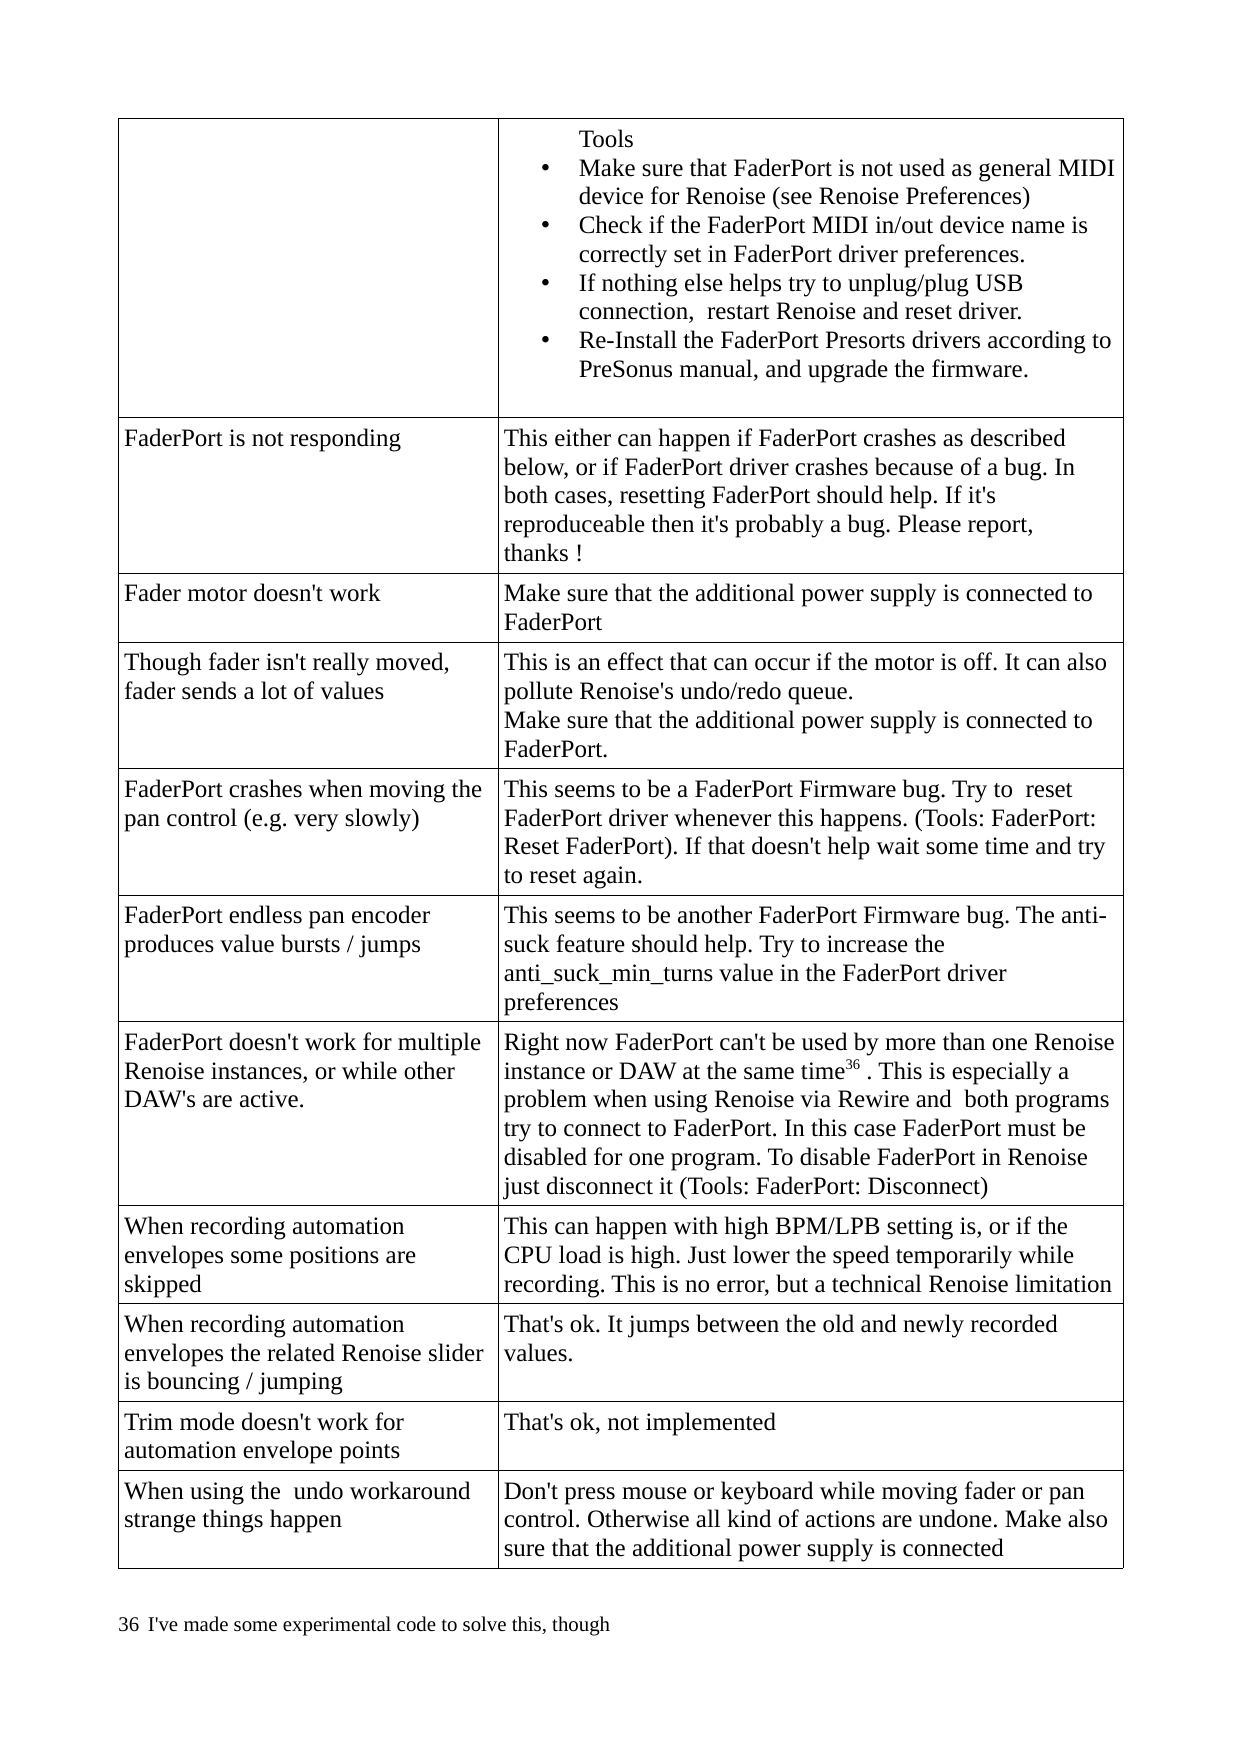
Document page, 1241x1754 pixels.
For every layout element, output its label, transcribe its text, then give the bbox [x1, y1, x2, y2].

table_cell When recording automation envelopes the related Renoise slider is bouncing / jumping [119, 1304, 498, 1401]
table_cell That's ok, not implemented [499, 1402, 1123, 1470]
table_cell This is an effect that can occur if the motor is off. It can also pollute Renoise's undo/redo queue. Make sure that the additional power supply is connected to FaderPort. [499, 643, 1123, 768]
table_cell Though fader isn't really moved, fader sends a lot of values [119, 643, 498, 768]
table_cell Make sure FaderPort is properly connected BEFORE Renoise is started. Check USB connection AND the USB PowerSupply. TRY TO UNPLUG / PLUG THE USB CONNECTOR !!! Make sure that the auto connect feature is enabled. (Tools: FaderPort: Auto Connect). Otherwise try to connect manually (Tools: FaderPort: Connect) Try to reset FaderPort driver (Tools: FaderPort: Reset FaderPort). If that doesn't help wait some time and try to reset again Make sure that no other DAW or Renoise instance is using FaderPort Click on Renoise menu entry Tools → Reload all Tools Make sure that FaderPort is not used as general MIDI device for Renoise (see Renoise Preferences) Check if the FaderPort MIDI in/out device name is correctly set in FaderPort driver preferences. If nothing else helps try to unplug/plug USB connection, restart Renoise and reset driver. Re-Install the FaderPort Presorts drivers according to PreSonus manual, and upgrade the firmware. [499, 119, 1123, 417]
table_cell Fader motor doesn't work [119, 574, 498, 642]
table_cell That's ok. It jumps between the old and newly recorded values. [499, 1304, 1123, 1401]
table_cell Right now FaderPort can't be used by more than one Renoise instance or DAW at the same time . This is especially a problem when using Renoise via Rewire and both programs try to connect to FaderPort. In this case FaderPort must be disabled for one program. To disable FaderPort in Renoise just disconnect it (Tools: FaderPort: Disconnect) [499, 1022, 1123, 1205]
table_cell This either can happen if FaderPort crashes as described below, or if FaderPort driver crashes because of a bug. In both cases, resetting FaderPort should help. If it's reproduceable then it's probably a bug. Please report, thanks ! [499, 418, 1123, 572]
table_cell FaderPort endless pan encoder produces value bursts / jumps [119, 896, 498, 1021]
table_cell Don't press mouse or keyboard while moving fader or pan control. Otherwise all kind of actions are undone. Make also sure that the additional power supply is connected [499, 1471, 1123, 1568]
table_cell FaderPort crashes when moving the pan control (e.g. very slowly) [119, 769, 498, 895]
table_cell FaderPort is not responding [119, 418, 498, 572]
table_cell [119, 119, 498, 417]
table_cell FaderPort doesn't work for multiple Renoise instances, or while other DAW's are active. [119, 1022, 498, 1205]
table_cell When using the undo workaround strange things happen [119, 1471, 498, 1568]
table_cell This seems to be another FaderPort Firmware bug. The anti-suck feature should help. Try to increase the anti_suck_min_turns value in the FaderPort driver preferences [499, 896, 1123, 1021]
table_cell This can happen with high BPM/LPB setting is, or if the CPU load is high. Just lower the speed temporarily while recording. This is no error, but a technical Renoise limitation [499, 1206, 1123, 1303]
table_cell This seems to be a FaderPort Firmware bug. Try to reset FaderPort driver whenever this happens. (Tools: FaderPort: Reset FaderPort). If that doesn't help wait some time and try to reset again. [499, 769, 1123, 895]
table_cell When recording automation envelopes some positions are skipped [119, 1206, 498, 1303]
table_cell Make sure that the additional power supply is connected to FaderPort [499, 574, 1123, 642]
table_cell Trim mode doesn't work for automation envelope points [119, 1402, 498, 1470]
